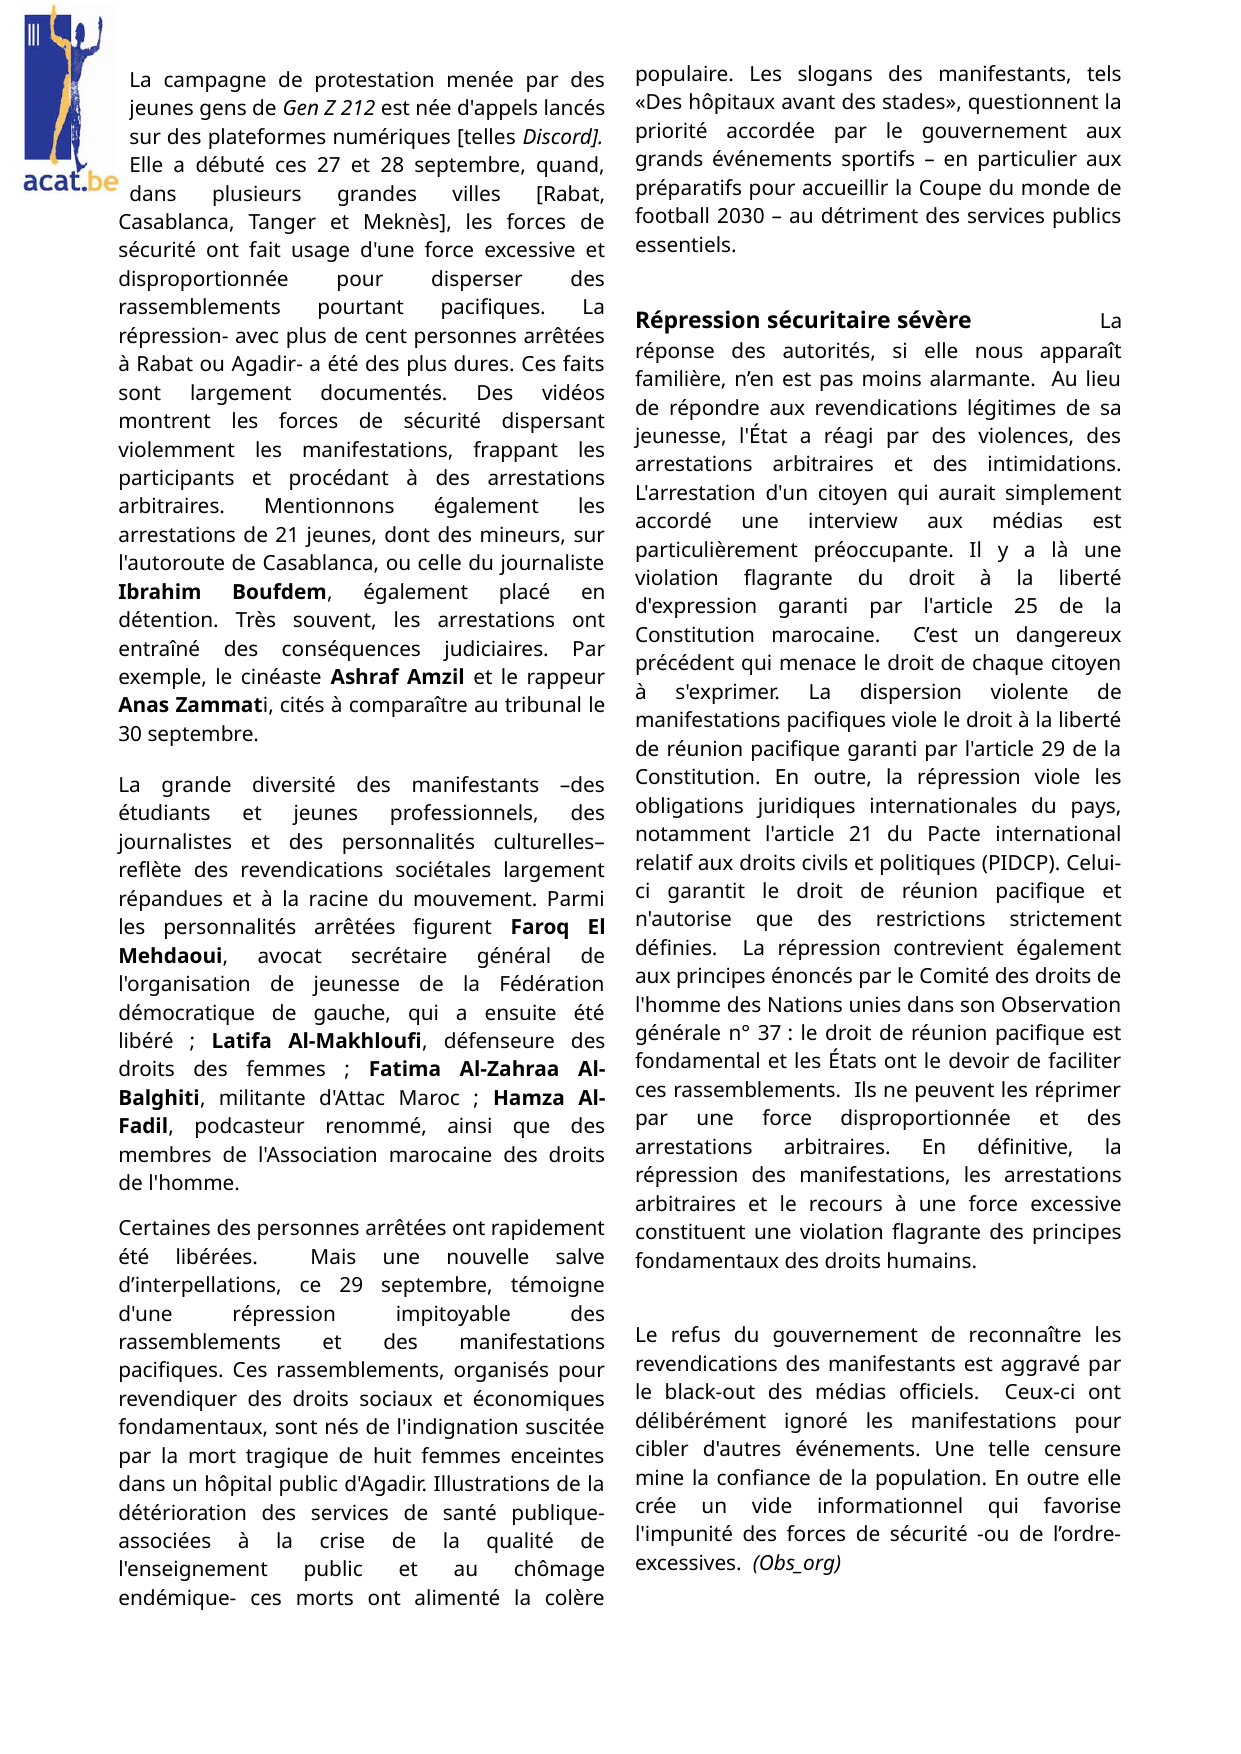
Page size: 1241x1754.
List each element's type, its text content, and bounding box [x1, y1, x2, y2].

text Répression sécuritaire sévère La réponse des autorités, si elle nous apparaît familière, n’en est pas moins alarmante. Au lieu de répondre aux revendications légitimes de sa jeunesse, l'État a réagi par des violences, des arrestations arbitraires et des intimidations. L'arrestation d'un citoyen qui aurait simplement accordé une interview aux médias est particulièrement préoccupante. Il y a là une violation flagrante du droit à la liberté d'expression garanti par l'article 25 de la Constitution marocaine. C’est un dangereux précédent qui menace le droit de chaque citoyen à s'exprimer. La dispersion violente de manifestations pacifiques viole le droit à la liberté de réunion pacifique garanti par l'article 29 de la Constitution. En outre, la répression viole les obligations juridiques internationales du pays, notamment l'article 21 du Pacte international relatif aux droits civils et politiques (PIDCP). Celui-ci garantit le droit de réunion pacifique et n'autorise que des restrictions strictement définies. La répression contrevient également aux principes énoncés par le Comité des droits de l'homme des Nations unies dans son Observation générale n° 37 : le droit de réunion pacifique est fondamental et les États ont le devoir de faciliter ces rassemblements. Ils ne peuvent les réprimer par une force disproportionnée et des arrestations arbitraires. En définitive, la répression des manifestations, les arrestations arbitraires et le recours à une force excessive constituent une violation flagrante des principes fondamentaux des droits humains. [635, 304, 1122, 1274]
text La grande diversité des manifestants –des étudiants et jeunes professionnels, des journalistes et des personnalités culturelles– reflète des revendications sociétales largement répandues et à la racine du mouvement. Parmi les personnalités arrêtées figurent Faroq El Mehdaoui, avocat secrétaire général de l'organisation de jeunesse de la Fédération démocratique de gauche, qui a ensuite été libéré ; Latifa Al-Makhloufi, défenseure des droits des femmes ; Fatima Al-Zahraa Al-Balghiti, militante d'Attac Maroc ; Hamza Al-Fadil, podcasteur renommé, ainsi que des membres de l'Association marocaine des droits de l'homme. [118, 770, 605, 1197]
text La campagne de protestation menée par des jeunes gens de Gen Z 212 est née d'appels lancés sur des plateformes numériques [telles Discord]. Elle a débuté ces 27 et 28 septembre, quand, dans plusieurs grandes villes [Rabat, Casablanca, Tanger et Meknès], les forces de sécurité ont fait usage d'une force excessive et disproportionnée pour disperser des rassemblements pourtant pacifiques. La répression- avec plus de cent personnes arrêtées à Rabat ou Agadir- a été des plus dures. Ces faits sont largement documentés. Des vidéos montrent les forces de sécurité dispersant violemment les manifestations, frappant les participants et procédant à des arrestations arbitraires. Mentionnons également les arrestations de 21 jeunes, dont des mineurs, sur l'autoroute de Casablanca, ou celle du journaliste Ibrahim Boufdem, également placé en détention. Très souvent, les arrestations ont entraîné des conséquences judiciaires. Par exemple, le cinéaste Ashraf Amzil et le rappeur Anas Zammati, cités à comparaître au tribunal le 30 septembre. [118, 65, 605, 747]
text Le refus du gouvernement de reconnaître les revendications des manifestants est aggravé par le black-out des médias officiels. Ceux-ci ont délibérément ignoré les manifestations pour cibler d'autres événements. Une telle censure mine la confiance de la population. En outre elle crée un vide informationnel qui favorise l'impunité des forces de sécurité -ou de l’ordre- excessives. (Obs_org) [635, 1321, 1122, 1576]
text populaire. Les slogans des manifestants, tels «Des hôpitaux avant des stades», questionnent la priorité accordée par le gouvernement aux grands événements sportifs – en particulier aux préparatifs pour accueillir la Coupe du monde de football 2030 – au détriment des services publics essentiels. [635, 59, 1122, 258]
text Certaines des personnes arrêtées ont rapidement été libérées. Mais une nouvelle salve d’interpellations, ce 29 septembre, témoigne d'une répression impitoyable des rassemblements et des manifestations pacifiques. Ces rassemblements, organisés pour revendiquer des droits sociaux et économiques fondamentaux, sont nés de l'indignation suscitée par la mort tragique de huit femmes enceintes dans un hôpital public d'Agadir. Illustrations de la détérioration des services de santé publique- associées à la crise de la qualité de l'enseignement public et au chômage endémique- ces morts ont alimenté la colère [118, 1213, 605, 1611]
